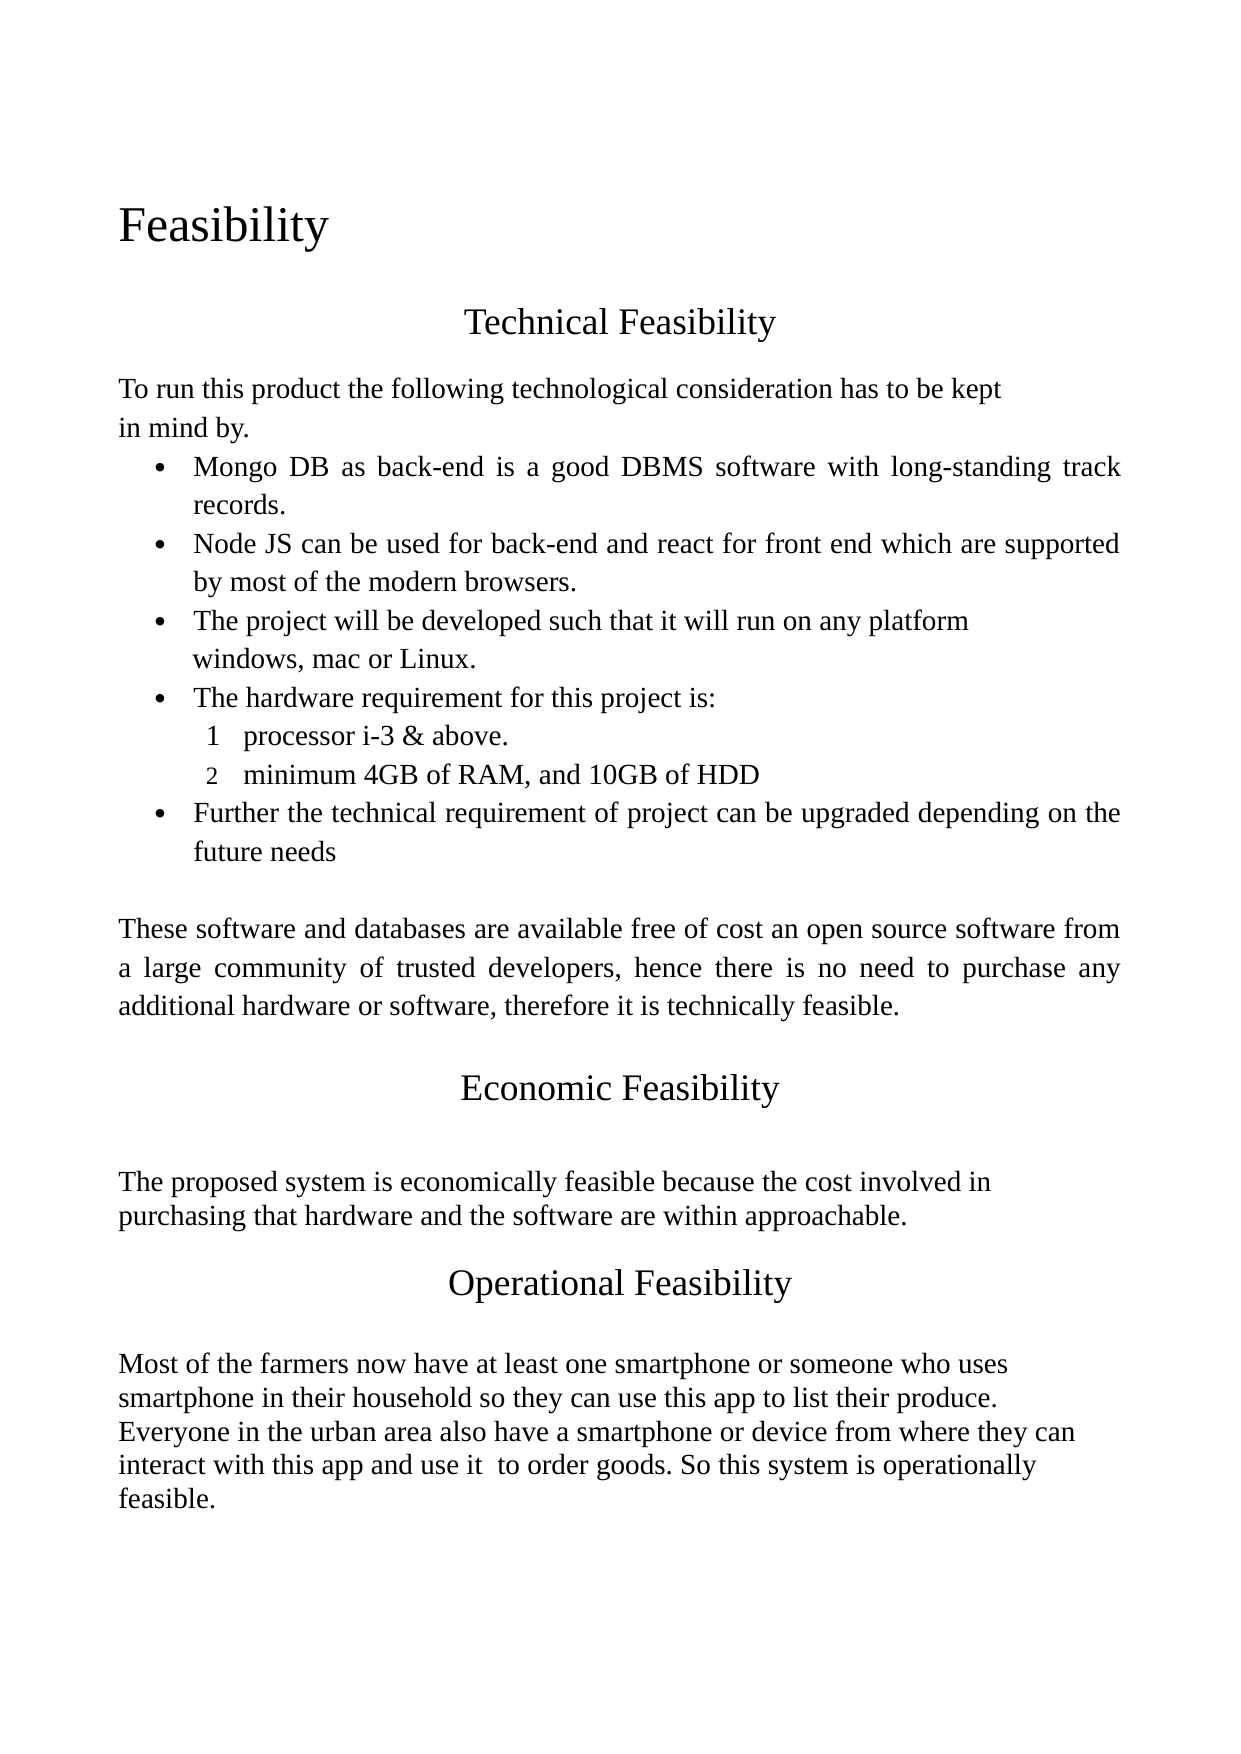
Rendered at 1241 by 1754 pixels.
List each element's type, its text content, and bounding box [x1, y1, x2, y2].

list Mongo DB as back-end is a good DBMS software with long-standing track records. [156, 449, 1122, 521]
text Most of the farmers now have at least one smartphone or someone who uses smartphone in their household so they can use this app to list their produce. [118, 1347, 1122, 1414]
list Further the technical requirement of project can be upgraded depending on the future needs [156, 796, 1122, 868]
text To run this product the following technological consideration has to be kept [118, 372, 1122, 405]
text The proposed system is economically feasible because the cost involved in purchasing that hardware and the software are within approachable. [118, 1164, 1122, 1232]
list processor i-3 & above. [206, 718, 1122, 752]
text Everyone in the urban area also have a smartphone or device from where they can interact with this app and use it to order goods. So this system is operationally feasible. [118, 1414, 1122, 1514]
text Feasibility [118, 195, 1122, 253]
list The hardware requirement for this project is: [156, 680, 1122, 713]
text These software and databases are available free of cost an open source software from a large community of trusted developers, hence there is no need to purchase any additional hardware or software, therefore it is technically feasible. [118, 911, 1122, 1022]
text Technical Feasibility [118, 300, 1122, 343]
list The project will be developed such that it will run on any platform [156, 603, 1122, 636]
text Operational Feasibility [118, 1260, 1122, 1303]
text windows, mac or Linux. [118, 641, 1122, 675]
text in mind by. [118, 410, 1122, 444]
list Node JS can be used for back-end and react for front end which are supported by most of the modern browsers. [156, 526, 1122, 598]
text Economic Feasibility [118, 1065, 1122, 1108]
list minimum 4GB of RAM, and 10GB of HDD [206, 757, 1122, 791]
